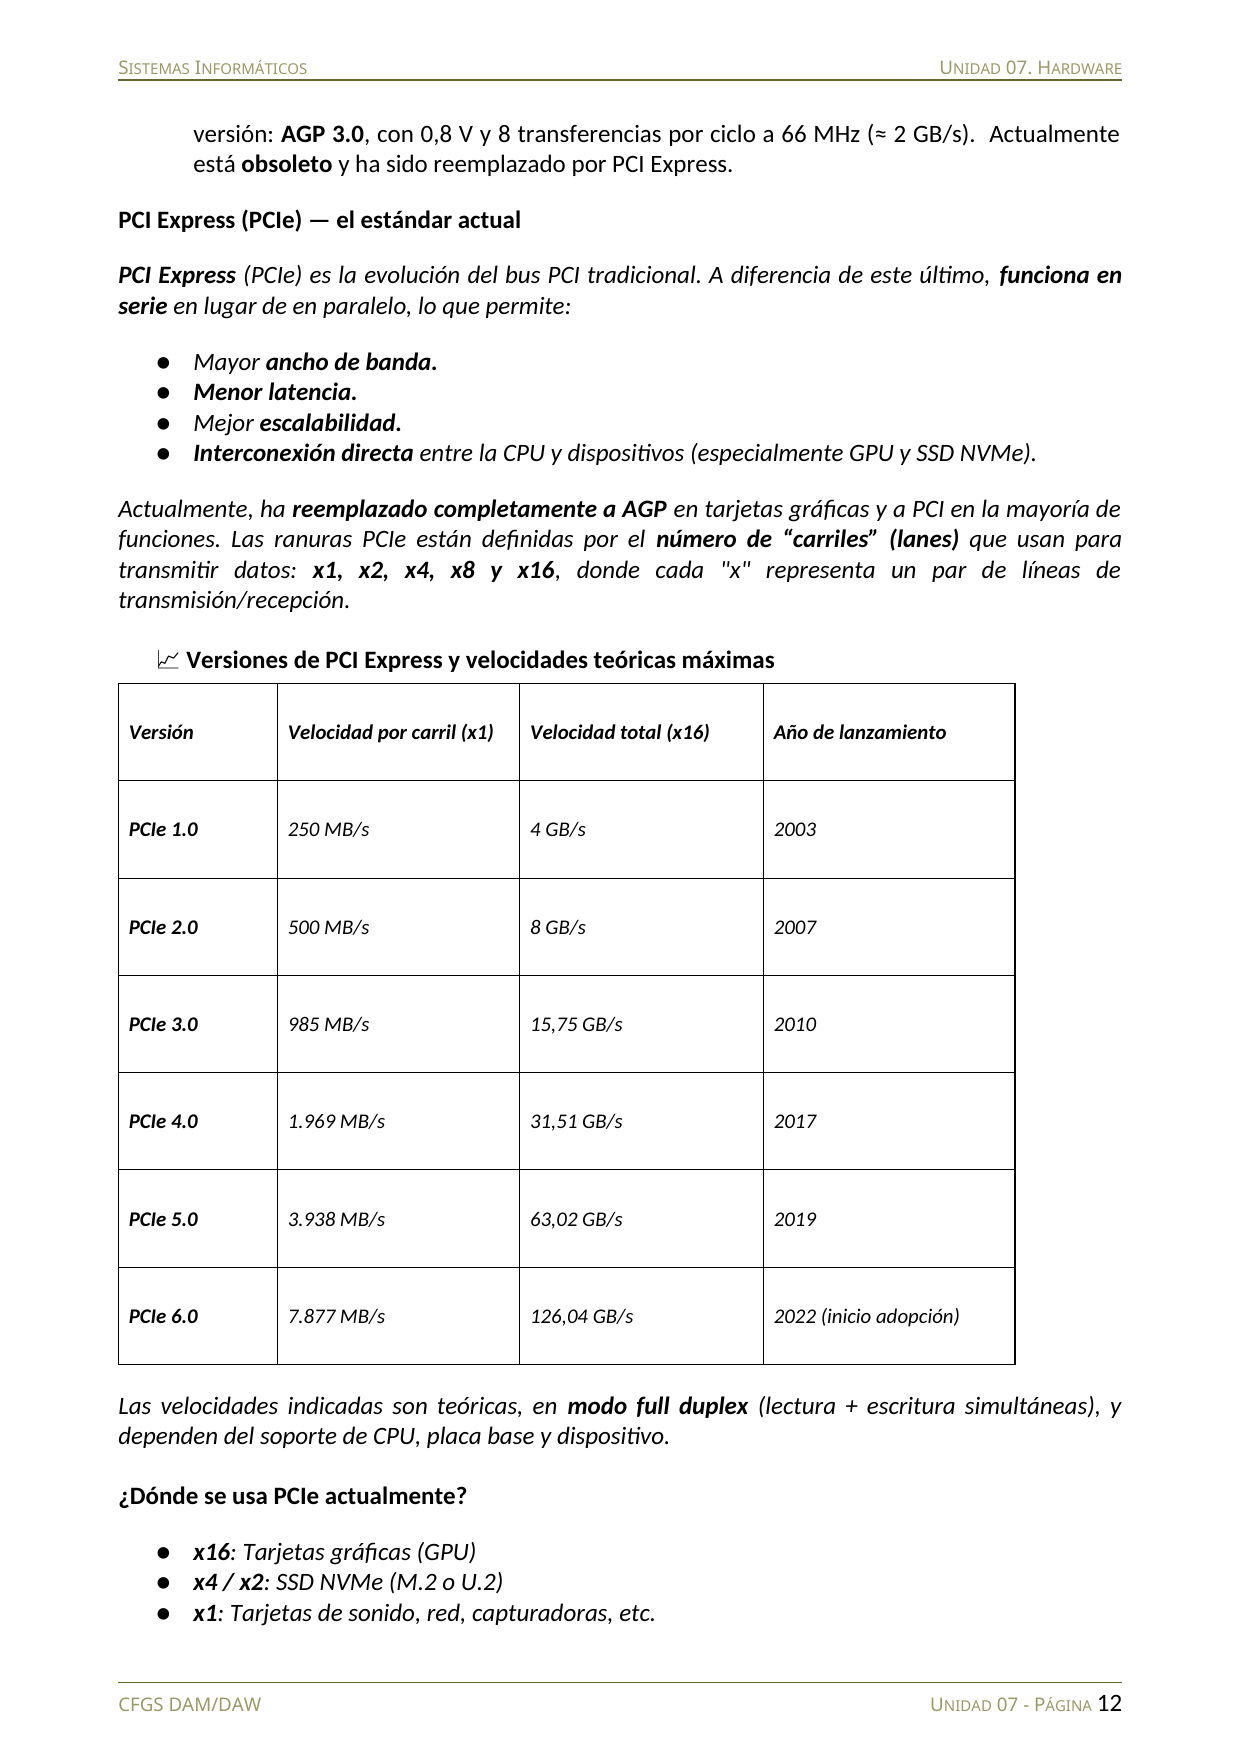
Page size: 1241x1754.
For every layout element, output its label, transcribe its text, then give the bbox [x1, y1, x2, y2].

table_cell 2019 [764, 1170, 1014, 1267]
table_cell 7.877 MB/s [278, 1268, 519, 1364]
list x4 / x2: SSD NVMe (M.2 o U.2) [156, 1566, 1122, 1597]
table_cell 126,04 GB/s [520, 1268, 763, 1364]
table_cell 985 MB/s [278, 976, 519, 1072]
table_cell 250 MB/s [278, 781, 519, 877]
table_cell 2007 [764, 879, 1014, 975]
table_cell 8 GB/s [520, 879, 763, 975]
table_cell 1.969 MB/s [278, 1073, 519, 1169]
text ¿Dónde se usa PCIe actualmente? [118, 1480, 1122, 1511]
table_cell 15,75 GB/s [520, 976, 763, 1072]
text Las velocidades indicadas son teóricas, en modo full duplex (lectura + escritura simultáneas), y dependen del soporte de CPU, placa base y dispositivo. [118, 1390, 1122, 1451]
list Menor latencia. [156, 376, 1122, 407]
table_cell 2003 [764, 781, 1014, 877]
table_cell PCIe 6.0 [119, 1268, 277, 1364]
table_header Versión [119, 684, 277, 780]
table_header Año de lanzamiento [764, 684, 1014, 780]
table_header Velocidad por carril (x1) [278, 684, 519, 780]
table_cell 31,51 GB/s [520, 1073, 763, 1169]
table_cell PCIe 5.0 [119, 1170, 277, 1267]
table_cell PCIe 3.0 [119, 976, 277, 1072]
list Mejor escalabilidad. [156, 407, 1122, 437]
list x1: Tarjetas de sonido, red, capturadoras, etc. [156, 1597, 1122, 1627]
table_cell 500 MB/s [278, 879, 519, 975]
table_cell PCIe 2.0 [119, 879, 277, 975]
table_cell PCIe 4.0 [119, 1073, 277, 1169]
table_cell 3.938 MB/s [278, 1170, 519, 1267]
list Interconexión directa entre la CPU y dispositivos (especialmente GPU y SSD NVMe). [156, 437, 1122, 468]
table_cell 2017 [764, 1073, 1014, 1169]
list Mayor ancho de banda. [156, 346, 1122, 376]
table_cell 2022 (inicio adopción) [764, 1268, 1014, 1364]
table_header Velocidad total (x16) [520, 684, 763, 780]
table_cell PCIe 1.0 [119, 781, 277, 877]
table_cell 4 GB/s [520, 781, 763, 877]
list versión: AGP 3.0, con 0,8 V y 8 transferencias por ciclo a 66 MHz (≈ 2 GB/s). Actualmente está obsoleto y ha sido reemplazado por PCI Express. [156, 118, 1122, 179]
text 📈 Versiones de PCI Express y velocidades teóricas máximas [118, 644, 1122, 674]
table_cell 63,02 GB/s [520, 1170, 763, 1267]
text PCI Express (PCIe) — el estándar actual [118, 204, 1122, 234]
text PCI Express (PCIe) es la evolución del bus PCI tradicional. A diferencia de este último, funciona en serie en lugar de en paralelo, lo que permite: [118, 259, 1122, 321]
text Actualmente, ha reemplazado completamente a AGP en tarjetas gráficas y a PCI en la mayoría de funciones. Las ranuras PCIe están definidas por el número de “carriles” (lanes) que usan para transmitir datos: x1, x2, x4, x8 y x16, donde cada "x" representa un par de líneas de transmisión/recepción. [118, 493, 1122, 615]
table_cell 2010 [764, 976, 1014, 1072]
list x16: Tarjetas gráficas (GPU) [156, 1536, 1122, 1566]
